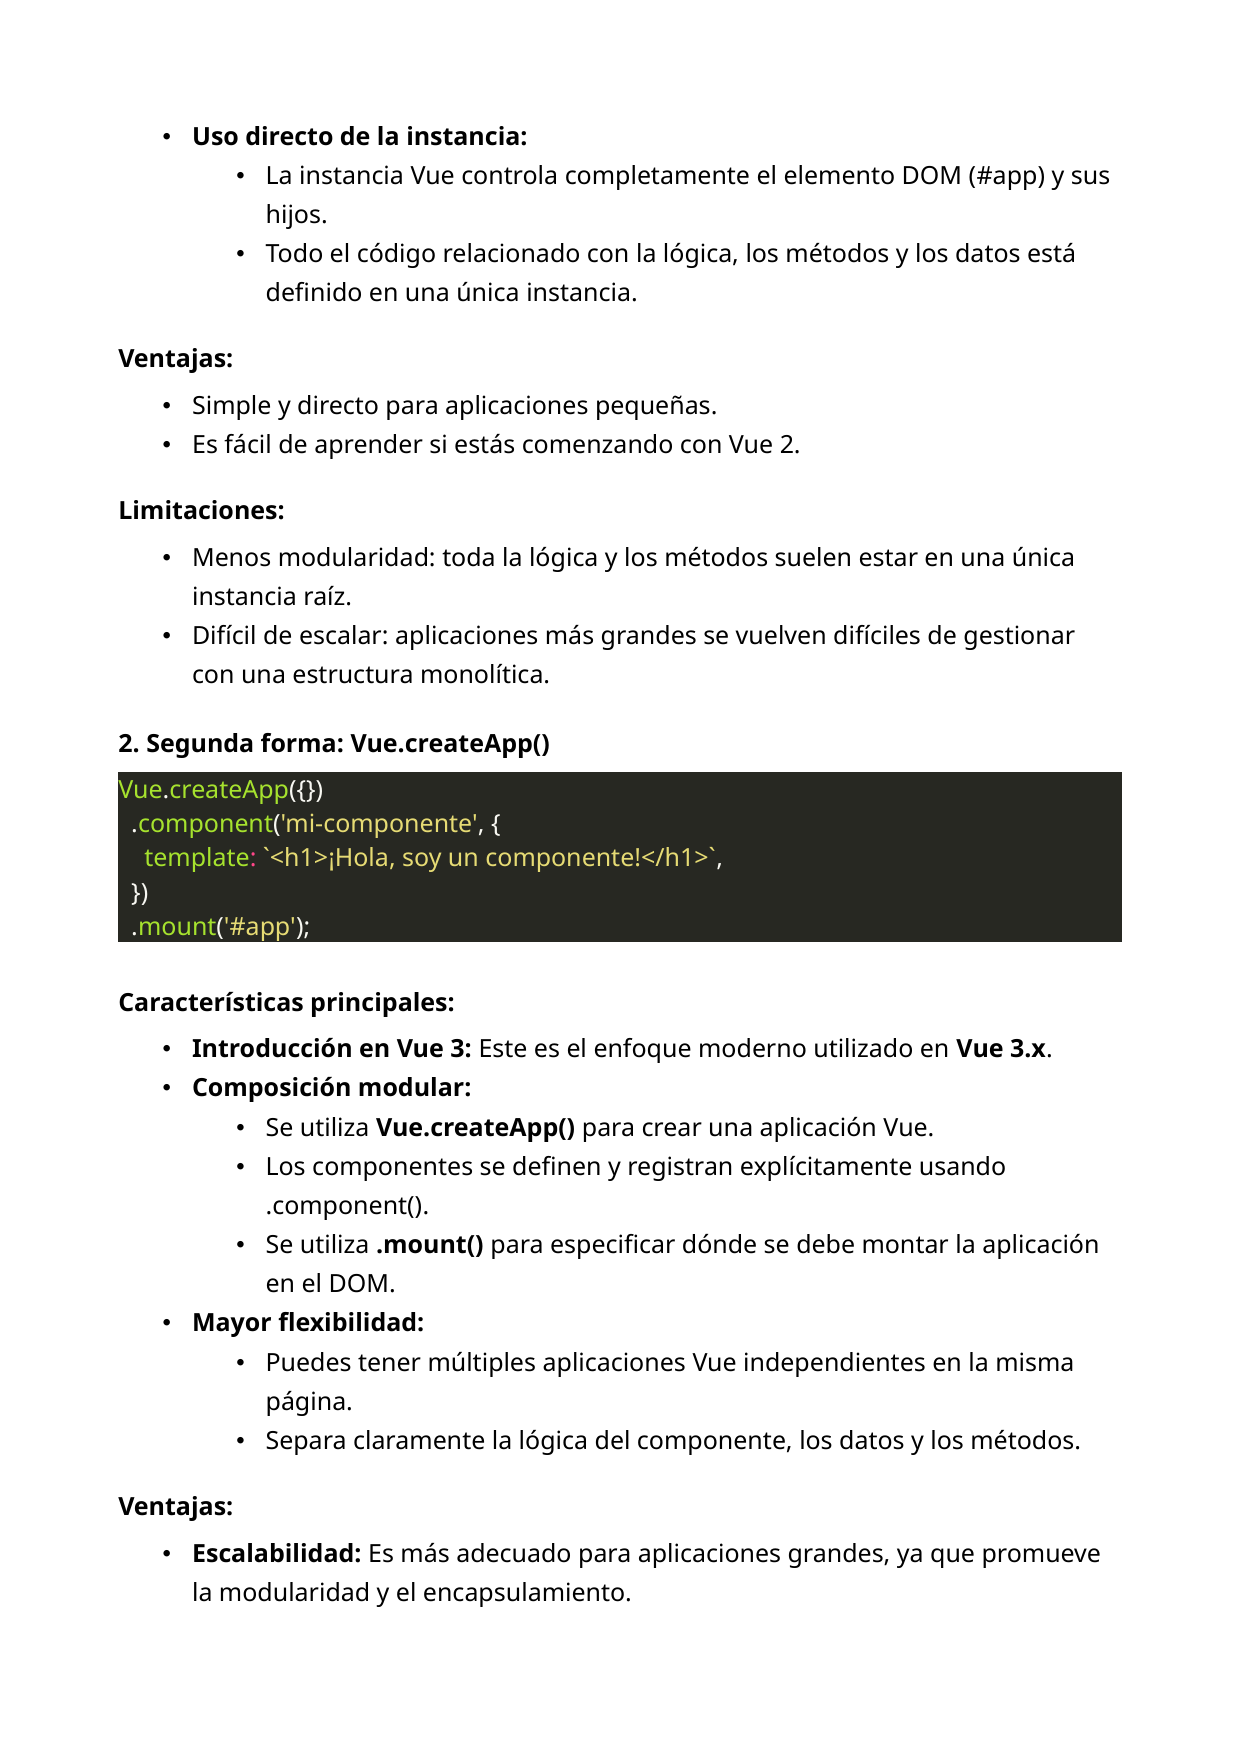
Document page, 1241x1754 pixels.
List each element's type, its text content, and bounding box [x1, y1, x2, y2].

subtitle Ventajas: [118, 1489, 1122, 1523]
text Vue.createApp({}) [118, 772, 1122, 806]
text template: `<h1>¡Hola, soy un componente!</h1>`, [118, 840, 1122, 874]
list Separa claramente la lógica del componente, los datos y los métodos. [236, 1422, 1122, 1457]
subtitle Limitaciones: [118, 493, 1122, 527]
list Composición modular: [162, 1070, 1122, 1104]
list Simple y directo para aplicaciones pequeñas. [162, 388, 1122, 422]
list Se utiliza Vue.createApp() para crear una aplicación Vue. [236, 1109, 1122, 1143]
list Escalabilidad: Es más adecuado para aplicaciones grandes, ya que promueve la modularidad y el encapsulamiento. [162, 1535, 1122, 1608]
list Puedes tener múltiples aplicaciones Vue independientes en la misma página. [236, 1344, 1122, 1417]
list Mayor flexibilidad: [162, 1305, 1122, 1339]
list La instancia Vue controla completamente el elemento DOM (#app) y sus hijos. [236, 157, 1122, 231]
list Los componentes se definen y registran explícitamente usando .component(). [236, 1148, 1122, 1222]
list Menos modularidad: toda la lógica y los métodos suelen estar en una única instancia raíz. [162, 539, 1122, 613]
text .mount('#app'); [118, 908, 1122, 942]
list Difícil de escalar: aplicaciones más grandes se vuelven difíciles de gestionar con una estructura monolítica. [162, 618, 1122, 691]
list Se utiliza .mount() para especificar dónde se debe montar la aplicación en el DOM. [236, 1227, 1122, 1300]
list Es fácil de aprender si estás comenzando con Vue 2. [162, 427, 1122, 461]
list Todo el código relacionado con la lógica, los métodos y los datos está definido en una única instancia. [236, 236, 1122, 309]
list Introducción en Vue 3: Este es el enfoque moderno utilizado en Vue 3.x. [162, 1031, 1122, 1065]
text }) [118, 874, 1122, 908]
subtitle 2. Segunda forma: Vue.createApp() [118, 725, 1122, 759]
subtitle Características principales: [118, 984, 1122, 1018]
list Uso directo de la instancia: [162, 118, 1122, 152]
text .component('mi-componente', { [118, 806, 1122, 840]
subtitle Ventajas: [118, 341, 1122, 375]
